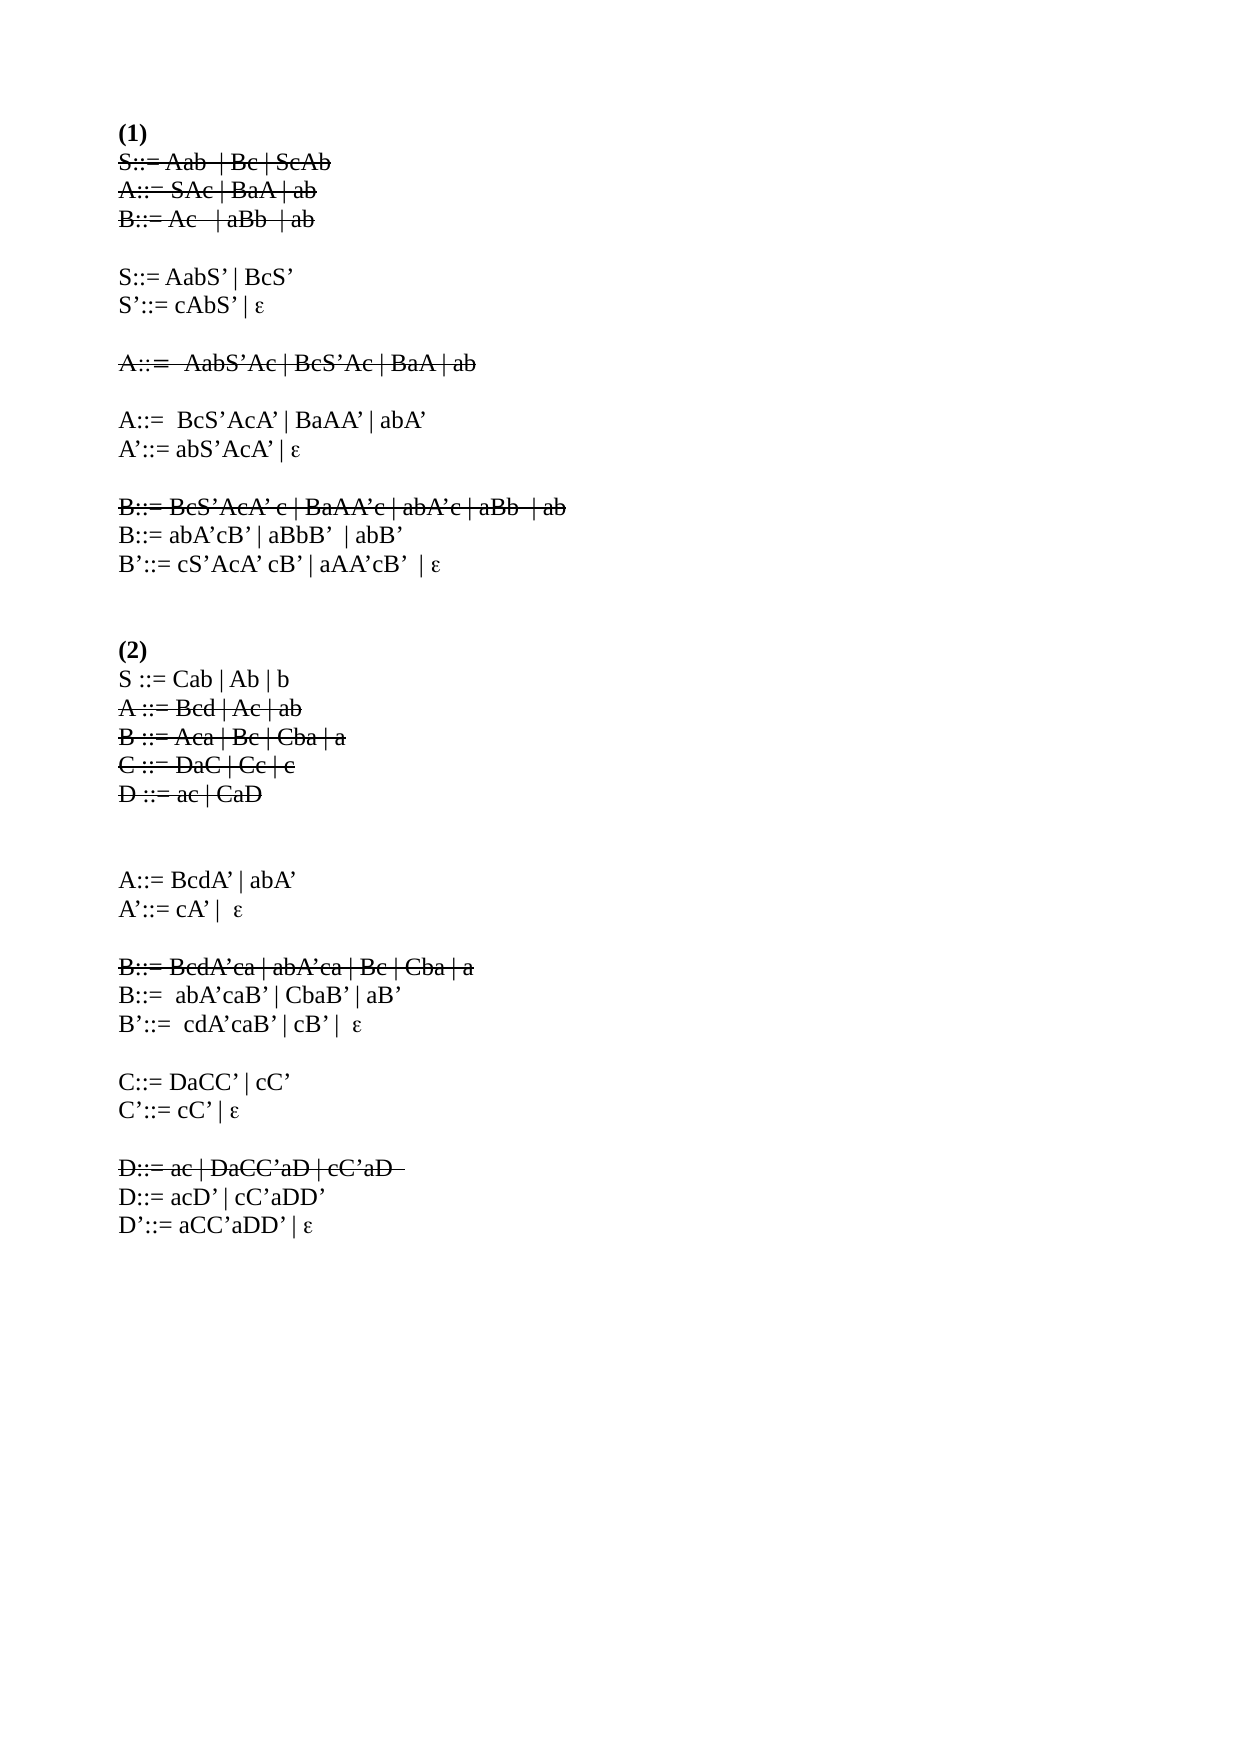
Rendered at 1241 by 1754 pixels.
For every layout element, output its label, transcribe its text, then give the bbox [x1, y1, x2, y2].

text B’::= cdA’caB’ | cB’ | e [118, 1009, 1122, 1038]
text A’::= cA’ | e [118, 894, 1122, 923]
text D::= acD’ | cC’aDD’ [118, 1182, 1122, 1211]
text S ::= Cab | Ab | b [118, 664, 1122, 693]
text S::= Aab | Bc | ScAb [118, 147, 1122, 176]
text B’::= cS’AcA’ cB’ | aAA’cB’ | e [118, 549, 1122, 578]
text B::= Ac | aBb | ab [118, 204, 1122, 233]
text S::= AabS’ | BcS’ [118, 262, 1122, 291]
text S’::= cAbS’ | e [118, 291, 1122, 319]
text D ::= ac | CaD [118, 779, 1122, 808]
text A’::= abS’AcA’ | e [118, 434, 1122, 463]
text C’::= cC’ | e [118, 1096, 1122, 1124]
text (1) [118, 118, 1122, 147]
text B::= BcS’AcA’ c | BaAA’c | abA’c | aBb | ab [118, 492, 1122, 521]
text A::= AabS’Ac | BcS’Ac | BaA | ab [118, 348, 1122, 377]
text B::= abA’caB’ | CbaB’ | aB’ [118, 981, 1122, 1009]
text C::= DaCC’ | cC’ [118, 1067, 1122, 1096]
text C ::= DaC | Cc | c [118, 751, 1122, 779]
text A ::= Bcd | Ac | ab [118, 693, 1122, 722]
text A::= SAc | BaA | ab [118, 176, 1122, 204]
text B::= abA’cB’ | aBbB’ | abB’ [118, 521, 1122, 549]
text A::= BcS’AcA’ | BaAA’ | abA’ [118, 406, 1122, 434]
text B::= BcdA’ca | abA’ca | Bc | Cba | a [118, 952, 1122, 981]
text A::= BcdA’ | abA’ [118, 866, 1122, 894]
text (2) [118, 636, 1122, 664]
text B ::= Aca | Bc | Cba | a [118, 722, 1122, 751]
text D’::= aCC’aDD’ | e [118, 1211, 1122, 1239]
text D::= ac | DaCC’aD | cC’aD [118, 1153, 1122, 1182]
